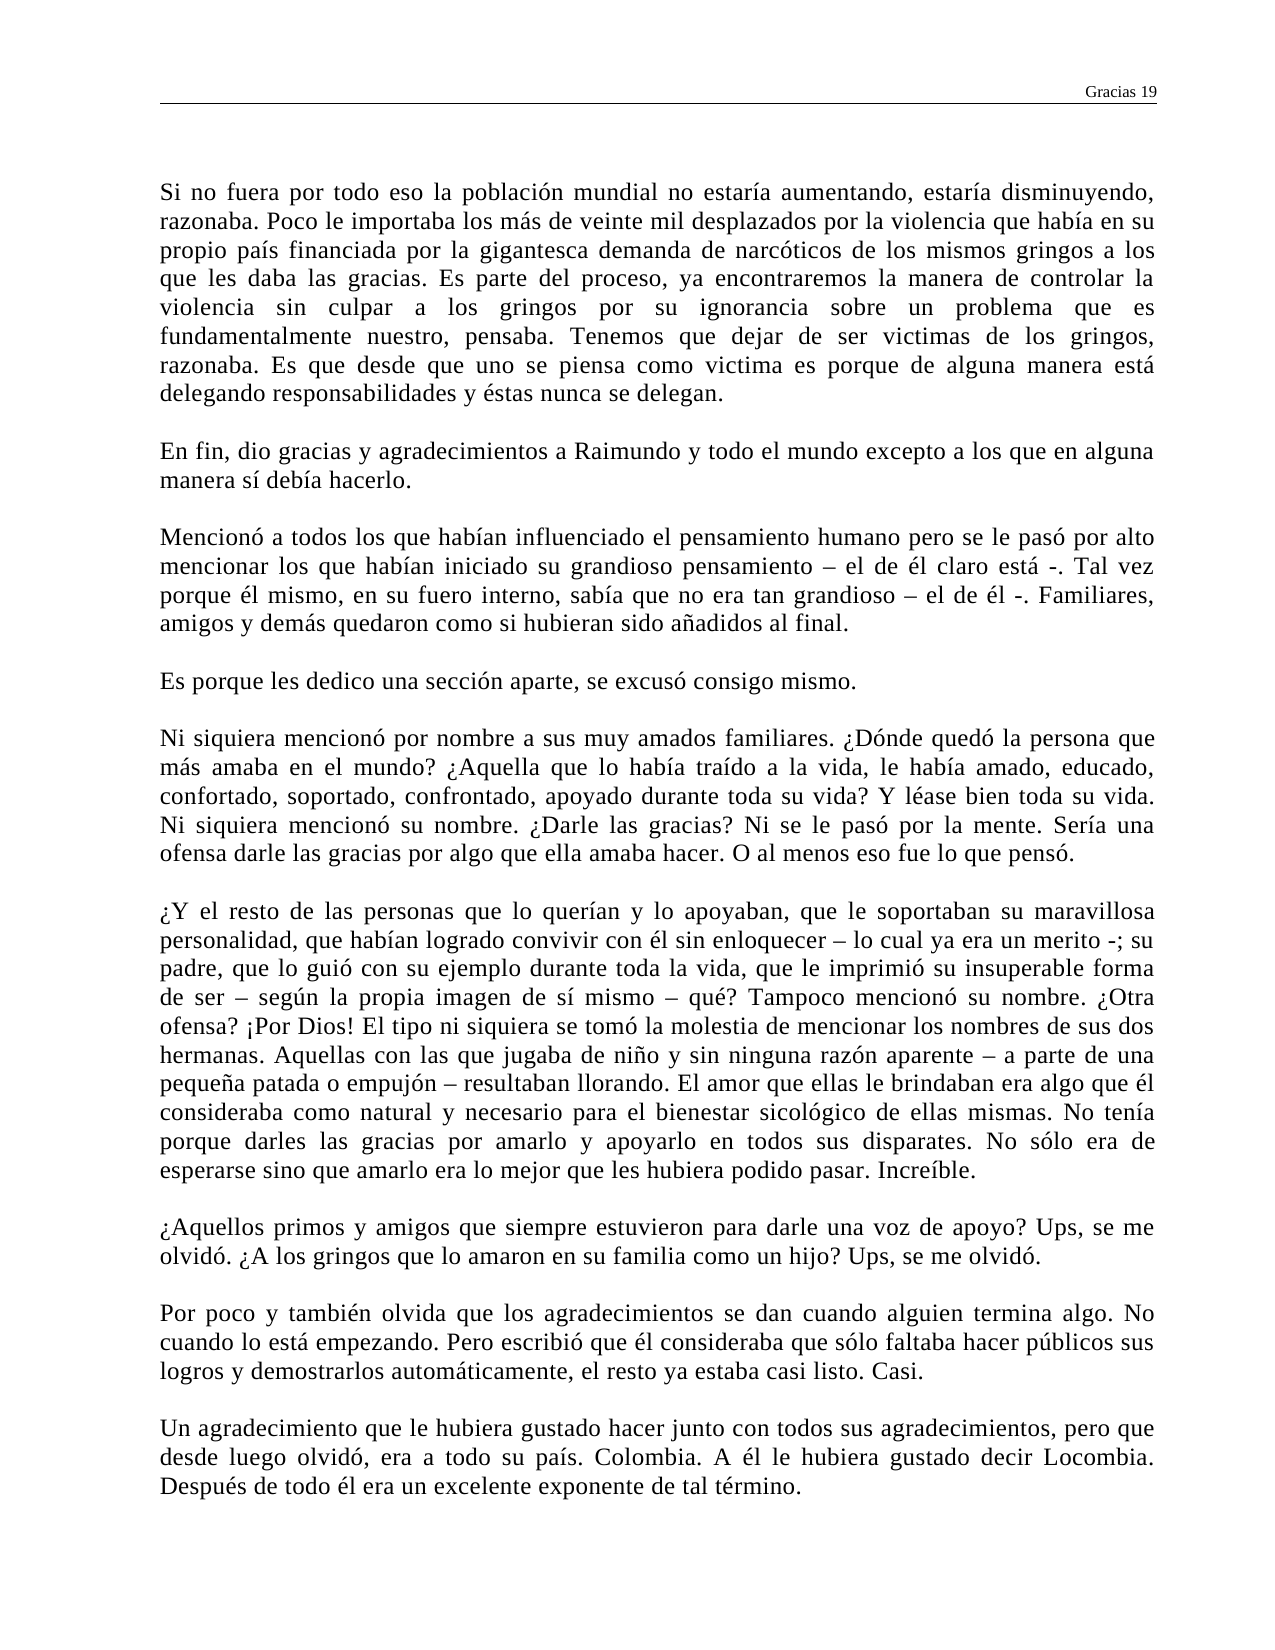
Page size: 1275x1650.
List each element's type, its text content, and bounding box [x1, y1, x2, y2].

text Ni siquiera mencionó por nombre a sus muy amados familiares. ¿Dónde quedó la persona que más amaba en el mundo? ¿Aquella que lo había traído a la vida, le había amado, educado, confortado, soportado, confrontado, apoyado durante toda su vida? Y léase bien toda su vida. Ni siquiera mencionó su nombre. ¿Darle las gracias? Ni se le pasó por la mente. Sería una ofensa darle las gracias por algo que ella amaba hacer. O al menos eso fue lo que pensó. [159, 723, 1157, 867]
text Es porque les dedico una sección aparte, se excusó consigo mismo. [159, 666, 1157, 695]
text Un agradecimiento que le hubiera gustado hacer junto con todos sus agradecimientos, pero que desde luego olvidó, era a todo su país. Colombia. A él le hubiera gustado decir Locombia. Después de todo él era un excelente exponente de tal término. [159, 1413, 1157, 1500]
text ¿Aquellos primos y amigos que siempre estuvieron para darle una voz de apoyo? Ups, se me olvidó. ¿A los gringos que lo amaron en su familia como un hijo? Ups, se me olvidó. [159, 1212, 1157, 1270]
text En fin, dio gracias y agradecimientos a Raimundo y todo el mundo excepto a los que en alguna manera sí debía hacerlo. [159, 436, 1157, 493]
text Mencionó a todos los que habían influenciado el pensamiento humano pero se le pasó por alto mencionar los que habían iniciado su grandioso pensamiento – el de él claro está -. Tal vez porque él mismo, en su fuero interno, sabía que no era tan grandioso – el de él -. Familiares, amigos y demás quedaron como si hubieran sido añadidos al final. [159, 522, 1157, 637]
text Si no fuera por todo eso la población mundial no estaría aumentando, estaría disminuyendo, razonaba. Poco le importaba los más de veinte mil desplazados por la violencia que había en su propio país financiada por la gigantesca demanda de narcóticos de los mismos gringos a los que les daba las gracias. Es parte del proceso, ya encontraremos la manera de controlar la violencia sin culpar a los gringos por su ignorancia sobre un problema que es fundamentalmente nuestro, pensaba. Tenemos que dejar de ser victimas de los gringos, razonaba. Es que desde que uno se piensa como victima es porque de alguna manera está delegando responsabilidades y éstas nunca se delegan. [159, 177, 1157, 407]
text Por poco y también olvida que los agradecimientos se dan cuando alguien termina algo. No cuando lo está empezando. Pero escribió que él consideraba que sólo faltaba hacer públicos sus logros y demostrarlos automáticamente, el resto ya estaba casi listo. Casi. [159, 1298, 1157, 1385]
text ¿Y el resto de las personas que lo querían y lo apoyaban, que le soportaban su maravillosa personalidad, que habían logrado convivir con él sin enloquecer – lo cual ya era un merito -; su padre, que lo guió con su ejemplo durante toda la vida, que le imprimió su insuperable forma de ser – según la propia imagen de sí mismo – qué? Tampoco mencionó su nombre. ¿Otra ofensa? ¡Por Dios! El tipo ni siquiera se tomó la molestia de mencionar los nombres de sus dos hermanas. Aquellas con las que jugaba de niño y sin ninguna razón aparente – a parte de una pequeña patada o empujón – resultaban llorando. El amor que ellas le brindaban era algo que él consideraba como natural y necesario para el bienestar sicológico de ellas mismas. No tenía porque darles las gracias por amarlo y apoyarlo en todos sus disparates. No sólo era de esperarse sino que amarlo era lo mejor que les hubiera podido pasar. Increíble. [159, 896, 1157, 1183]
